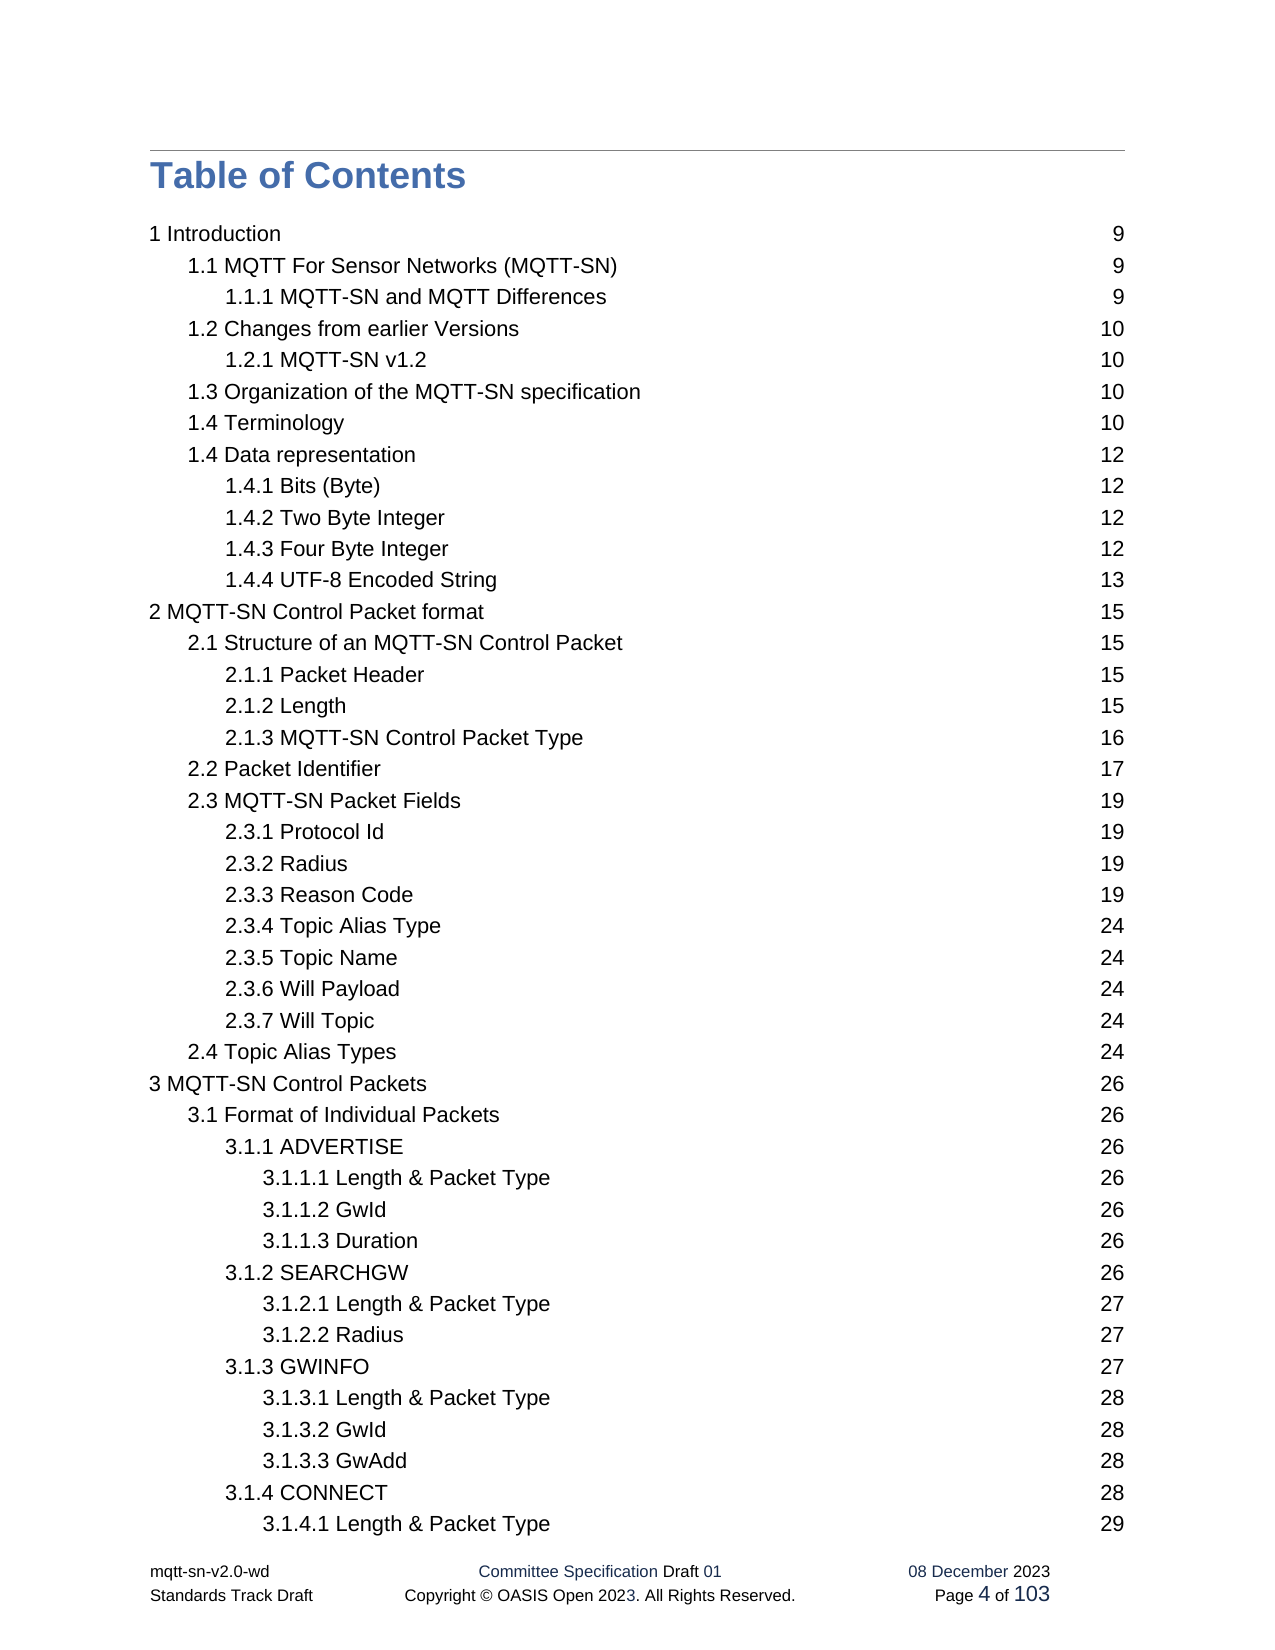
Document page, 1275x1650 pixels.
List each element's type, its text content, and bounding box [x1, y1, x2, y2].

text 2.3 MQTT-SN Packet Fields 19 [187, 787, 1124, 813]
text 1.1.1 MQTT-SN and MQTT Differences 9 [225, 284, 1124, 309]
text 1.4 Terminology 10 [187, 410, 1124, 435]
text 2.4 Topic Alias Types 24 [187, 1039, 1124, 1064]
text 3.1.4.1 Length & Packet Type 29 [262, 1511, 1124, 1536]
text 2.3.7 Will Topic 24 [225, 1008, 1124, 1033]
text 1.2.1 MQTT-SN v1.2 10 [225, 347, 1124, 372]
text 3.1.2.1 Length & Packet Type 27 [262, 1291, 1124, 1316]
text 3.1.1 ADVERTISE 26 [225, 1133, 1124, 1159]
text 3.1.3.2 GwId 28 [262, 1417, 1124, 1442]
text 1.3 Organization of the MQTT-SN specification 10 [187, 378, 1124, 404]
text 3.1.2.2 Radius 27 [262, 1322, 1124, 1347]
text 1.1 MQTT For Sensor Networks (MQTT-SN) 9 [187, 253, 1124, 278]
text 1.4.4 UTF-8 Encoded String 13 [225, 567, 1124, 592]
text 3.1.3 GWINFO 27 [225, 1354, 1124, 1379]
text 2.3.5 Topic Name 24 [225, 945, 1124, 970]
text 2.3.4 Topic Alias Type 24 [225, 913, 1124, 938]
text 1.4.3 Four Byte Integer 12 [225, 536, 1124, 561]
text 3.1.3.3 GwAdd 28 [262, 1448, 1124, 1473]
text 3.1 Format of Individual Packets 26 [187, 1102, 1124, 1127]
text 3.1.1.1 Length & Packet Type 26 [262, 1165, 1124, 1190]
text 2.3.1 Protocol Id 19 [225, 819, 1124, 844]
text 1.4.1 Bits (Byte) 12 [225, 473, 1124, 498]
text 1.4.2 Two Byte Integer 12 [225, 504, 1124, 529]
text 2.1.2 Length 15 [225, 693, 1124, 718]
text 2.1.3 MQTT-SN Control Packet Type 16 [225, 724, 1124, 750]
text 2.1 Structure of an MQTT-SN Control Packet 15 [187, 630, 1124, 655]
text 2.3.6 Will Payload 24 [225, 976, 1124, 1001]
text 2 MQTT-SN Control Packet format 15 [148, 599, 1124, 624]
text 3.1.3.1 Length & Packet Type 28 [262, 1385, 1124, 1410]
text 2.1.1 Packet Header 15 [225, 662, 1124, 687]
text Table of Contents [150, 151, 1125, 196]
text 1.4 Data representation 12 [187, 441, 1124, 467]
text 3.1.1.3 Duration 26 [262, 1228, 1124, 1253]
text 1 Introduction 9 [148, 221, 1124, 246]
text 3.1.2 SEARCHGW 26 [225, 1259, 1124, 1284]
text 3 MQTT-SN Control Packets 26 [148, 1071, 1124, 1096]
text 3.1.4 CONNECT 28 [225, 1479, 1124, 1505]
text 2.3.2 Radius 19 [225, 850, 1124, 876]
text 2.3.3 Reason Code 19 [225, 882, 1124, 907]
text 1.2 Changes from earlier Versions 10 [187, 316, 1124, 341]
text 2.2 Packet Identifier 17 [187, 756, 1124, 781]
text 3.1.1.2 GwId 26 [262, 1196, 1124, 1222]
